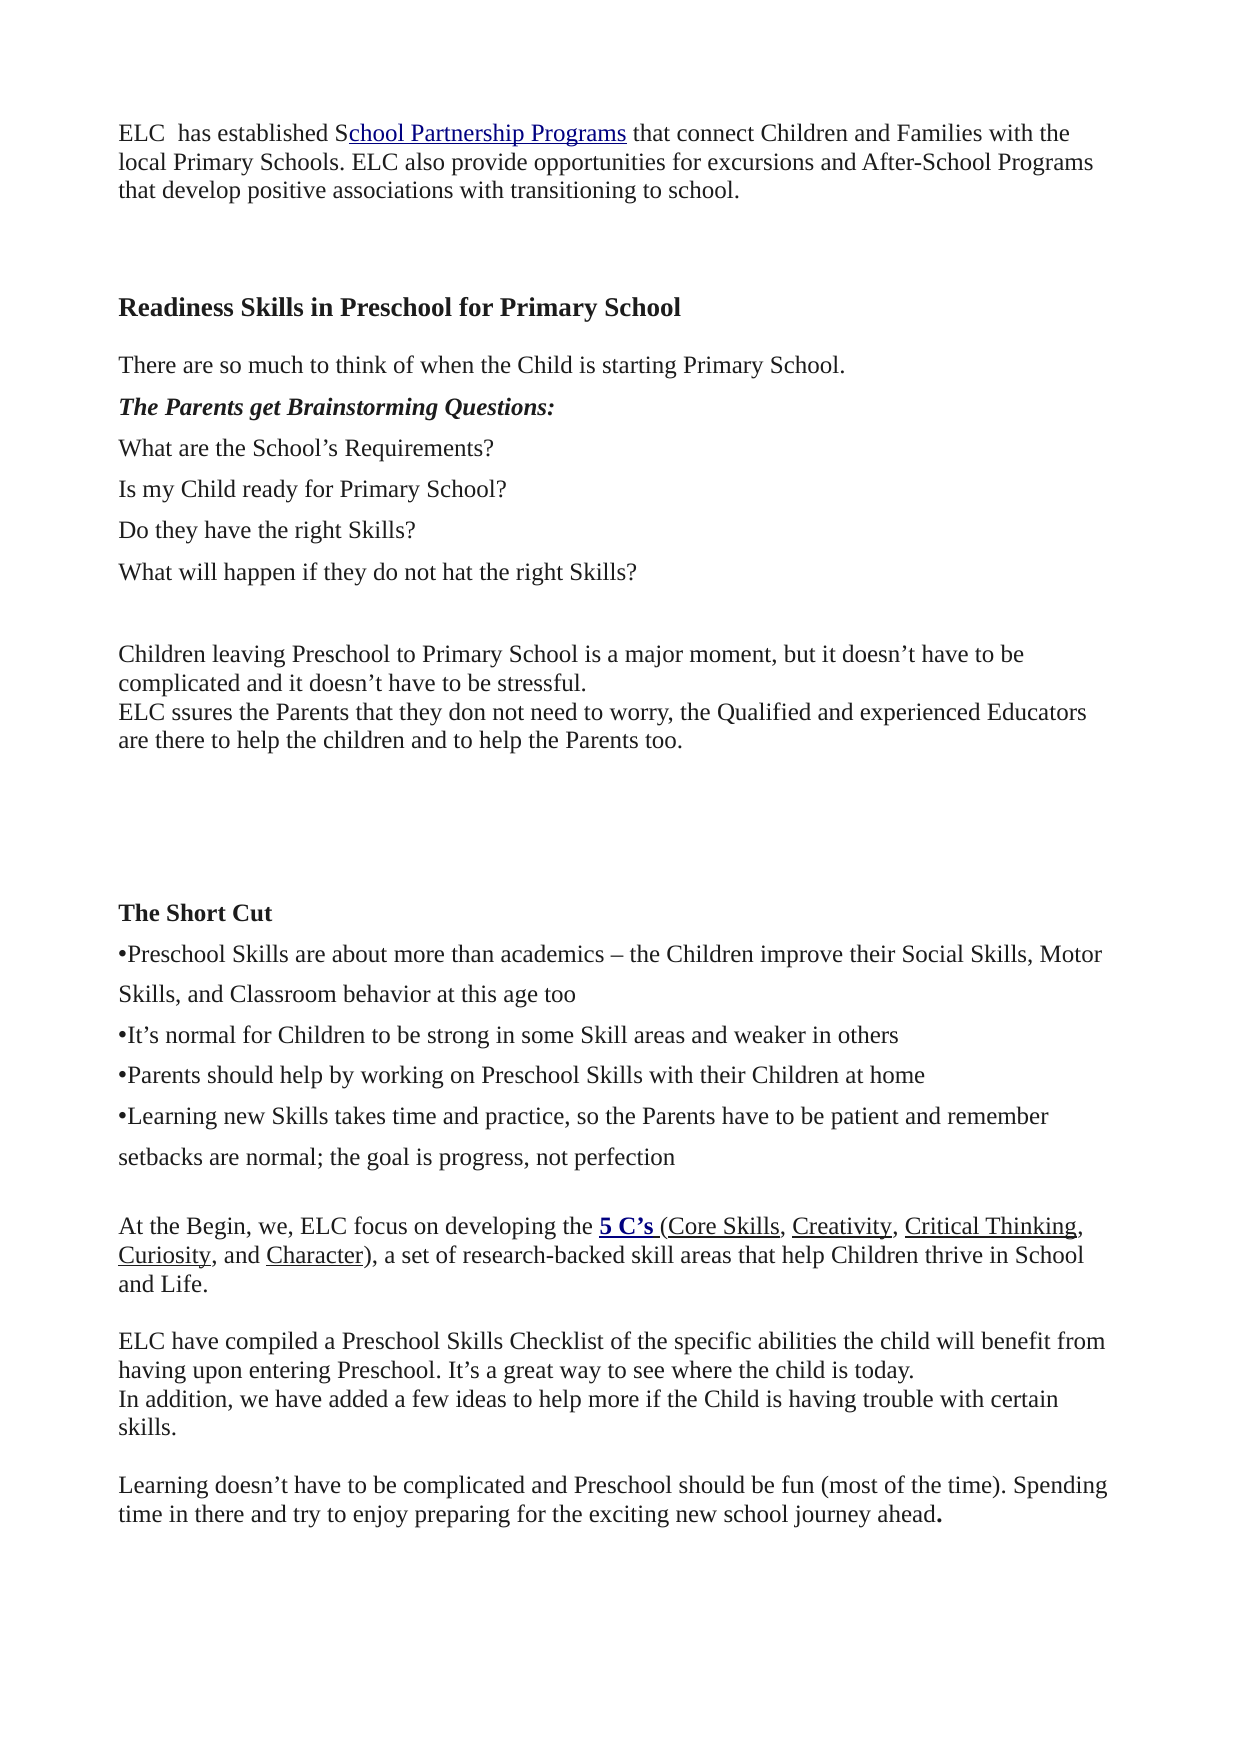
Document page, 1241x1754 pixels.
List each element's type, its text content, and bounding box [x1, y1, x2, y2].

text Learning doesn’t have to be complicated and Preschool should be fun (most of the time). Spending time in there and try to enjoy preparing for the exciting new school journey ahead. [118, 1470, 1122, 1527]
text ELC has established School Partnership Programs that connect Children and Families with the local Primary Schools. ELC also provide opportunities for excursions and After-School Programs that develop positive associations with transitioning to school. [118, 118, 1122, 204]
list It’s normal for Children to be strong in some Skill areas and weaker in others [118, 1008, 1122, 1049]
text The Short Cut [118, 898, 1122, 927]
text Readiness Skills in Preschool for Primary School [118, 291, 1122, 322]
text ELC ssures the Parents that they don not need to worry, the Qualified and experienced Educators are there to help the children and to help the Parents too. [118, 697, 1122, 754]
text Do they have the right Skills? [118, 516, 1122, 544]
text In addition, we have added a few ideas to help more if the Child is having trouble with certain skills. [118, 1384, 1122, 1441]
list Learning new Skills takes time and practice, so the Parents have to be patient and remember setbacks are normal; the goal is progress, not perfection [118, 1089, 1122, 1171]
text Is my Child ready for Primary School? [118, 474, 1122, 503]
text There are so much to think of when the Child is starting Primary School. [118, 351, 1122, 379]
text Children leaving Preschool to Primary School is a major moment, but it doesn’t have to be complicated and it doesn’t have to be stressful. [118, 639, 1122, 697]
text ELC have compiled a Preschool Skills Checklist of the specific abilities the child will benefit from having upon entering Preschool. It’s a great way to see where the child is today. [118, 1326, 1122, 1384]
text What will happen if they do not hat the right Skills? [118, 557, 1122, 586]
text The Parents get Brainstorming Questions: [118, 392, 1122, 421]
text What are the School’s Requirements? [118, 433, 1122, 462]
list Parents should help by working on Preschool Skills with their Children at home [118, 1049, 1122, 1089]
text At the Begin, we, ELC focus on developing the 5 C’s (Core Skills, Creativity, Critical Thinking, Curiosity, and Character), a set of research-backed skill areas that help Children thrive in School and Life. [118, 1211, 1122, 1297]
list Preschool Skills are about more than academics – the Children improve their Social Skills, Motor Skills, and Classroom behavior at this age too [118, 927, 1122, 1008]
